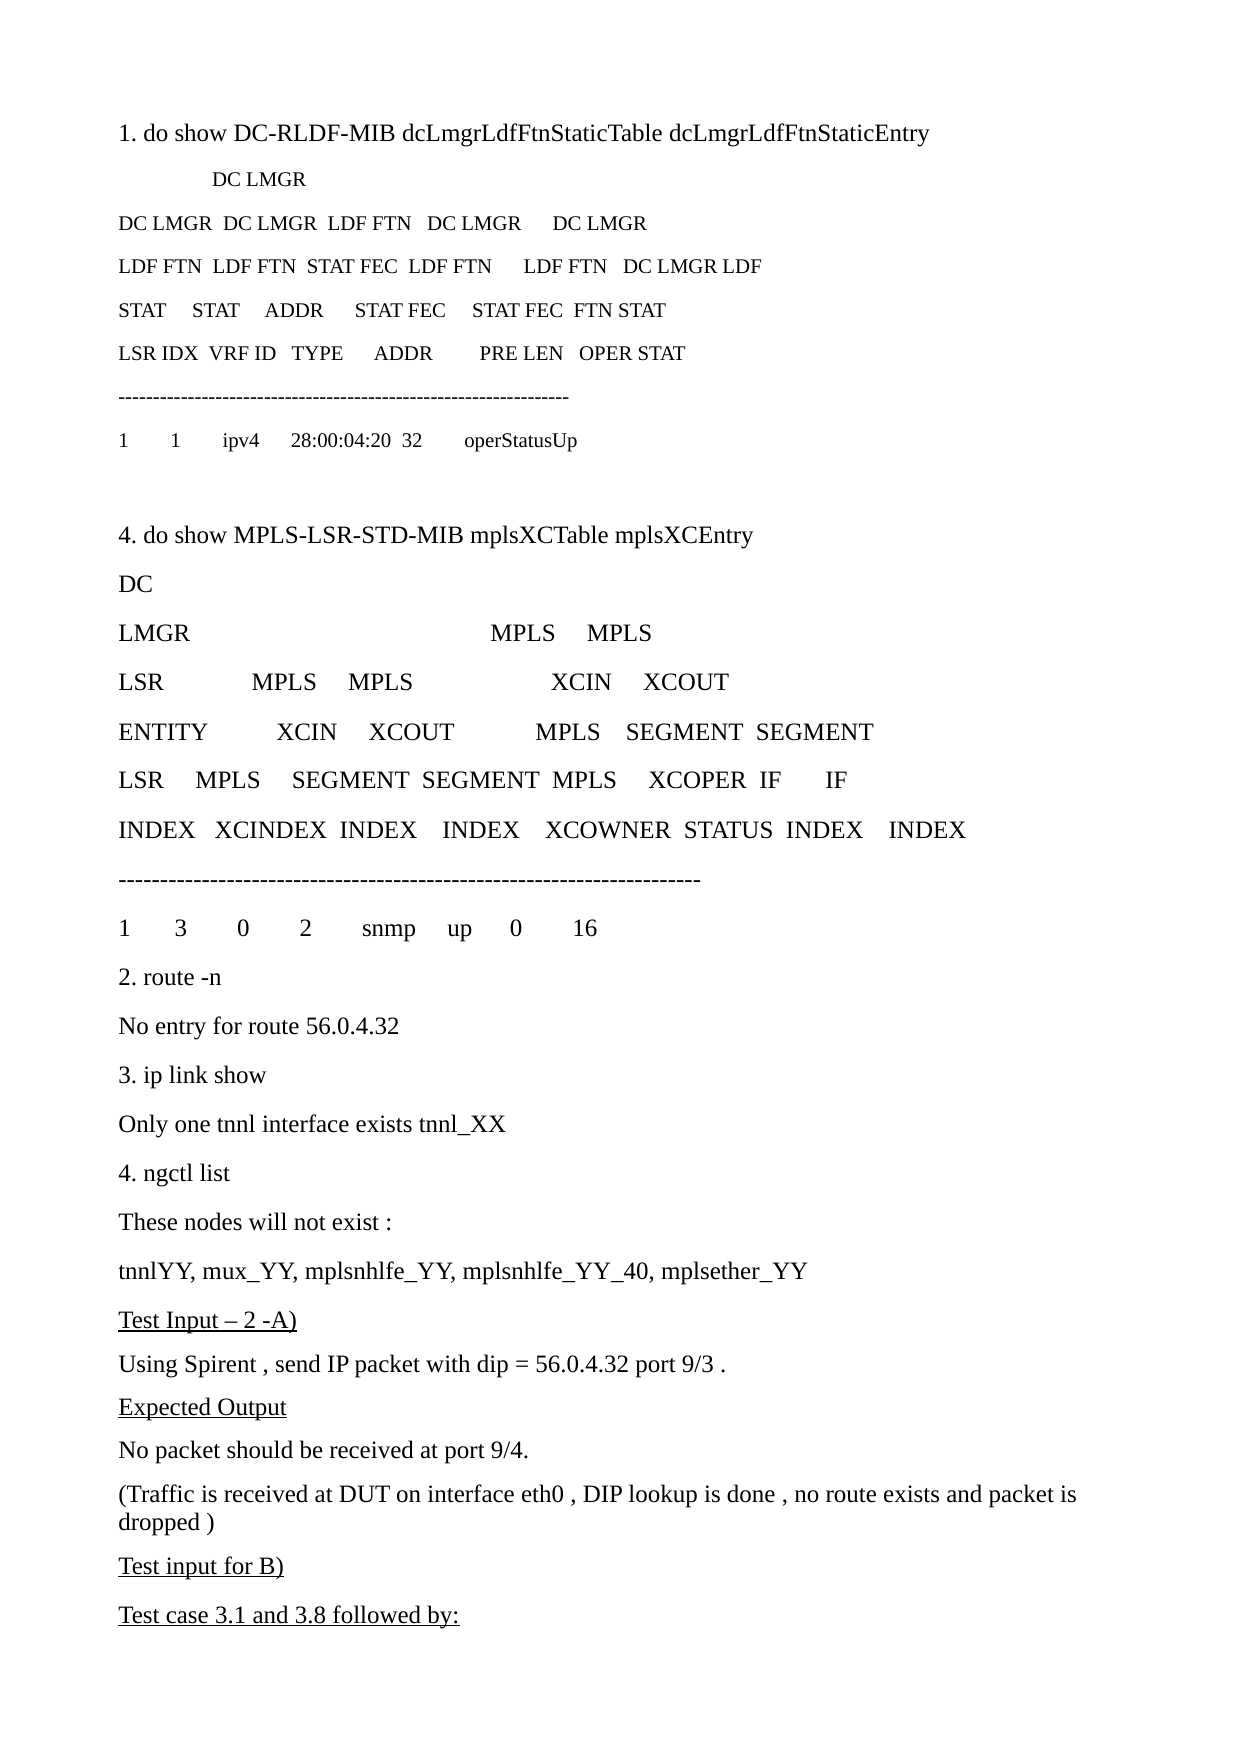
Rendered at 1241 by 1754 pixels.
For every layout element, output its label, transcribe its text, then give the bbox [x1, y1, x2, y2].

text DC LMGR DC LMGR LDF FTN DC LMGR DC LMGR [118, 211, 1122, 235]
text Expected Output [118, 1392, 1122, 1421]
text 1 3 0 2 snmp up 0 16 [118, 913, 1122, 942]
text 1. do show DC-RLDF-MIB dcLmgrLdfFtnStaticTable dcLmgrLdfFtnStaticEntry [118, 118, 1122, 147]
text ----------------------------------------------------------------- [118, 384, 1122, 408]
text ENTITY XCIN XCOUT MPLS SEGMENT SEGMENT [118, 717, 1122, 745]
text Test Input – 2 -A) [118, 1305, 1122, 1334]
text Only one tnnl interface exists tnnl_XX [118, 1109, 1122, 1138]
text 2. route -n [118, 962, 1122, 991]
text Test input for B) [118, 1551, 1122, 1579]
text 4. do show MPLS-LSR-STD-MIB mplsXCTable mplsXCEntry [118, 520, 1122, 549]
text LMGR MPLS MPLS [118, 618, 1122, 647]
text (Traffic is received at DUT on interface eth0 , DIP lookup is done , no route exists and packet is dropped ) [118, 1479, 1122, 1536]
text 3. ip link show [118, 1060, 1122, 1089]
text DC [118, 569, 1122, 598]
text LDF FTN LDF FTN STAT FEC LDF FTN LDF FTN DC LMGR LDF [118, 254, 1122, 278]
text LSR MPLS SEGMENT SEGMENT MPLS XCOPER IF IF [118, 766, 1122, 794]
text tnnlYY, mux_YY, mplsnhlfe_YY, mplsnhlfe_YY_40, mplsether_YY [118, 1256, 1122, 1285]
text No entry for route 56.0.4.32 [118, 1011, 1122, 1040]
text Test case 3.1 and 3.8 followed by: [118, 1600, 1122, 1628]
text INDEX XCINDEX INDEX INDEX XCOWNER STATUS INDEX INDEX [118, 815, 1122, 843]
text 4. ngctl list [118, 1158, 1122, 1187]
text LSR IDX VRF ID TYPE ADDR PRE LEN OPER STAT [118, 341, 1122, 365]
text 1 1 ipv4 28:00:04:20 32 operStatusUp [118, 428, 1122, 452]
text DC LMGR [118, 167, 1122, 191]
text ---------------------------------------------------------------------- [118, 864, 1122, 892]
text STAT STAT ADDR STAT FEC STAT FEC FTN STAT [118, 297, 1122, 322]
text LSR MPLS MPLS XCIN XCOUT [118, 667, 1122, 696]
text Using Spirent , send IP packet with dip = 56.0.4.32 port 9/3 . [118, 1349, 1122, 1377]
text These nodes will not exist : [118, 1207, 1122, 1236]
text No packet should be received at port 9/4. [118, 1435, 1122, 1464]
